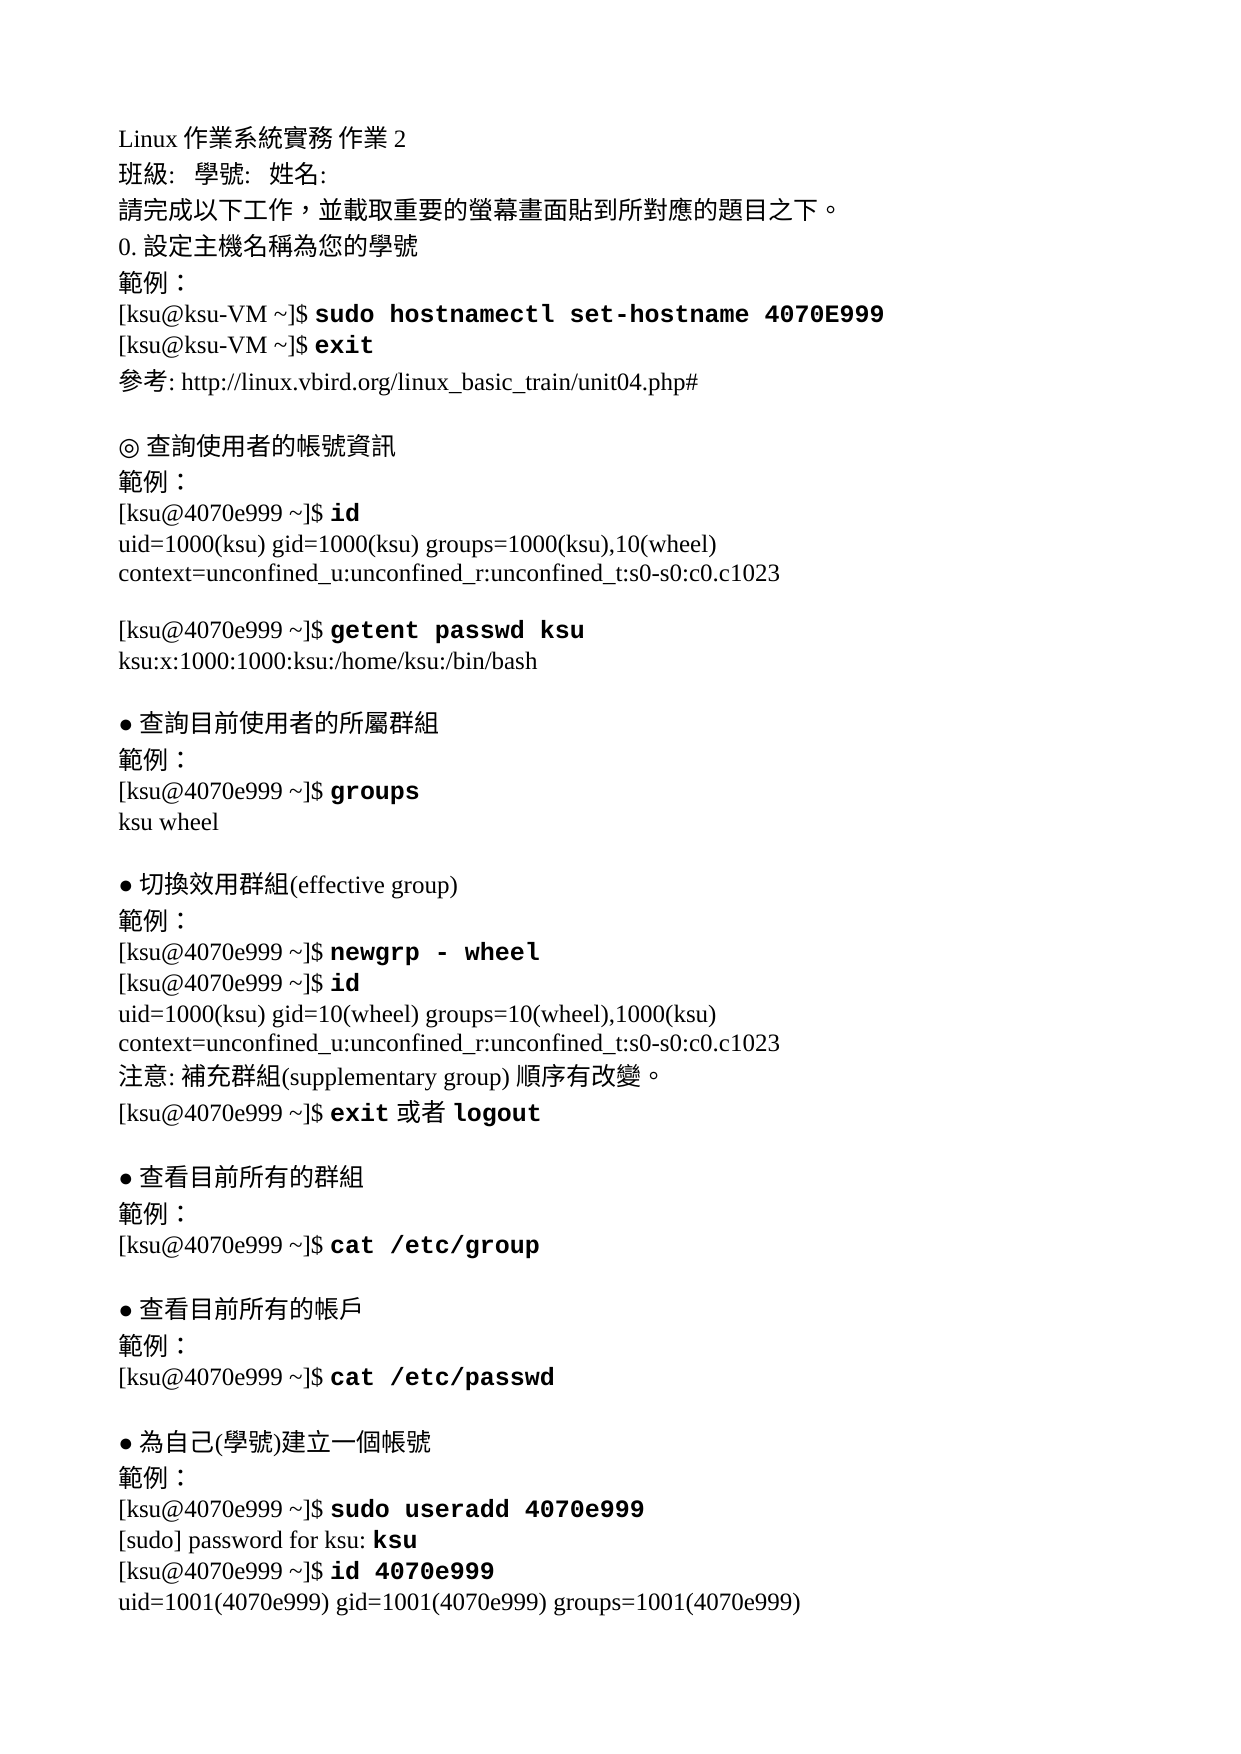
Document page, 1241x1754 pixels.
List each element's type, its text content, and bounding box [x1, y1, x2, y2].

text 請完成以下工作，並載取重要的螢幕畫面貼到所對應的題目之下。 [118, 191, 1122, 227]
text Linux作業系統實務 作業2 [118, 118, 1122, 154]
text 範例： [118, 1194, 1122, 1230]
text [ksu@4070e999 ~]$ groups [118, 776, 1122, 807]
text ● 查看目前所有的帳戶 [118, 1290, 1122, 1326]
text ksu wheel [118, 807, 1122, 836]
text 範例： [118, 740, 1122, 776]
text ksu:x:1000:1000:ksu:/home/ksu:/bin/bash [118, 646, 1122, 675]
text [ksu@4070e999 ~]$ id 4070e999 [118, 1556, 1122, 1587]
text uid=1000(ksu) gid=10(wheel) groups=10(wheel),1000(ksu) context=unconfined_u:unconfined_r:unconfined_t:s0-s0:c0.c1023 [118, 999, 1122, 1056]
text [ksu@ksu-VM ~]$ sudo hostnamectl set-hostname 4070E999 [118, 299, 1122, 330]
text ◎ 查詢使用者的帳號資訊 [118, 426, 1122, 462]
text [ksu@4070e999 ~]$ id [118, 498, 1122, 529]
text [ksu@4070e999 ~]$ id [118, 968, 1122, 999]
text [ksu@4070e999 ~]$ getent passwd ksu [118, 616, 1122, 646]
text [sudo] password for ksu: ksu [118, 1525, 1122, 1556]
text uid=1001(4070e999) gid=1001(4070e999) groups=1001(4070e999) [118, 1587, 1122, 1616]
text [ksu@4070e999 ~]$ cat /etc/passwd [118, 1362, 1122, 1393]
text [ksu@4070e999 ~]$ cat /etc/group [118, 1230, 1122, 1261]
text 班級: 學號: 姓名: [118, 154, 1122, 191]
text 範例： [118, 901, 1122, 937]
text 範例： [118, 1326, 1122, 1362]
text ● 切換效用群組(effective group) [118, 865, 1122, 901]
text uid=1000(ksu) gid=1000(ksu) groups=1000(ksu),10(wheel) context=unconfined_u:unconfined_r:unconfined_t:s0-s0:c0.c1023 [118, 529, 1122, 587]
text 注意: 補充群組(supplementary group) 順序有改變。 [118, 1056, 1122, 1093]
text [ksu@ksu-VM ~]$ exit [118, 330, 1122, 361]
text 0. 設定主機名稱為您的學號 [118, 227, 1122, 263]
text 範例： [118, 1458, 1122, 1494]
text [ksu@4070e999 ~]$ newgrp - wheel [118, 937, 1122, 968]
text [ksu@4070e999 ~]$ sudo useradd 4070e999 [118, 1494, 1122, 1525]
text 參考: http://linux.vbird.org/linux_basic_train/unit04.php# [118, 361, 1122, 397]
text ● 為自己(學號)建立一個帳號 [118, 1422, 1122, 1458]
text ● 查看目前所有的群組 [118, 1158, 1122, 1194]
text [ksu@4070e999 ~]$ exit 或者 logout [118, 1093, 1122, 1129]
text 範例： [118, 263, 1122, 299]
text 範例： [118, 462, 1122, 498]
text ● 查詢目前使用者的所屬群組 [118, 704, 1122, 740]
